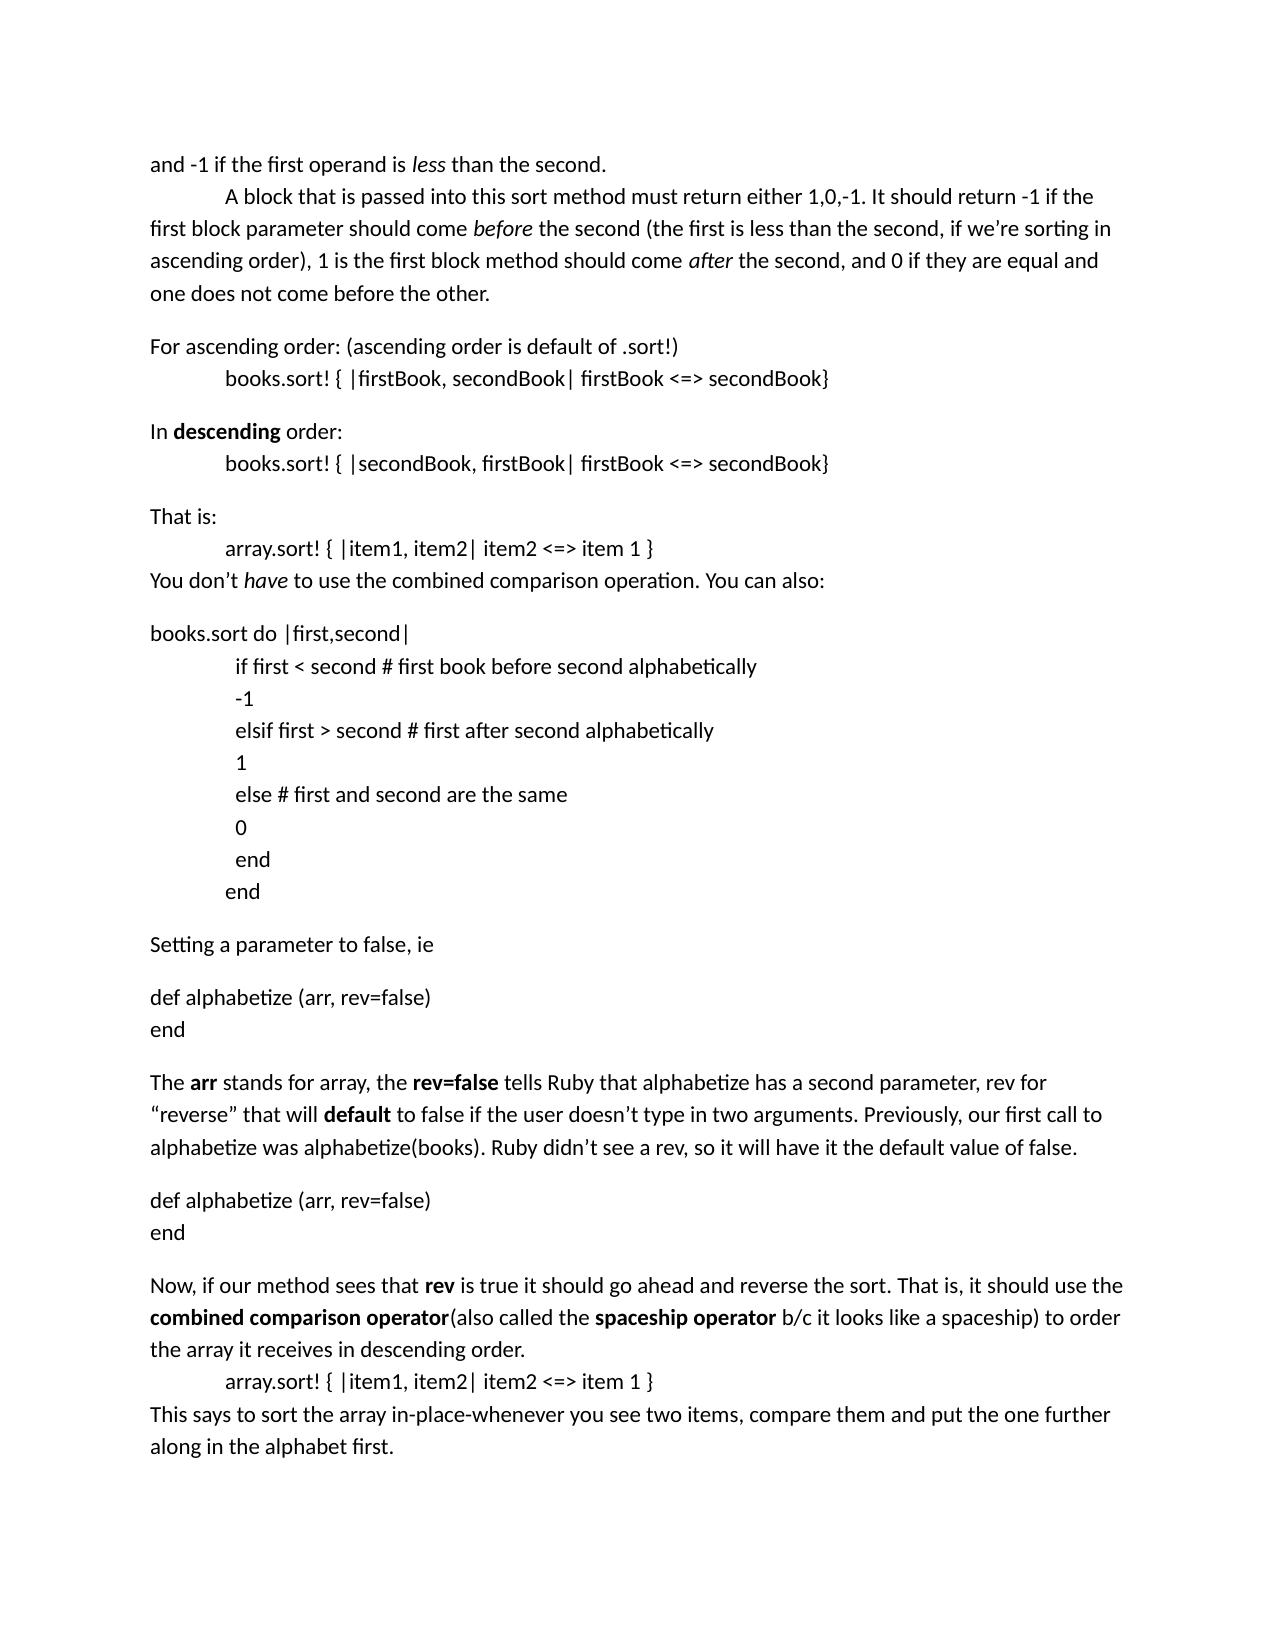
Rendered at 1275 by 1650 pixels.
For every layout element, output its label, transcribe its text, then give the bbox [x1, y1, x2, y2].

text For ascending order: (ascending order is default of .sort!) books.sort! { |firstBook, secondBook| firstBook <=> secondBook} [150, 332, 1125, 392]
text That is: array.sort! { |item1, item2| item2 <=> item 1 } You don’t have to use the combined comparison operation. You can also: [150, 502, 1125, 594]
text and -1 if the first operand is less than the second. A block that is passed into this sort method must return either 1,0,-1. It should return -1 if the first block parameter should come before the second (the first is less than the second, if we’re sorting in ascending order), 1 is the first block method should come after the second, and 0 if they are equal and one does not come before the other. [150, 150, 1125, 307]
text Setting a parameter to false, ie [150, 930, 1125, 958]
text Now, if our method sees that rev is true it should go ahead and reverse the sort. That is, it should use the combined comparison operator(also called the spaceship operator b/c it looks like a spaceship) to order the array it receives in descending order. array.sort! { |item1, item2| item2 <=> item 1 } This says to sort the array in-place-whenever you see two items, compare them and put the one further along in the alphabet first. [150, 1271, 1125, 1492]
text books.sort do |first,second| if first < second # first book before second alphabetically -1 elsif first > second # first after second alphabetically 1 else # first and second are the same 0 end end [150, 619, 1125, 905]
text In descending order: books.sort! { |secondBook, firstBook| firstBook <=> secondBook} [150, 417, 1125, 477]
text def alphabetize (arr, rev=false) end [150, 1186, 1125, 1246]
text def alphabetize (arr, rev=false) end [150, 983, 1125, 1043]
text The arr stands for array, the rev=false tells Ruby that alphabetize has a second parameter, rev for “reverse” that will default to false if the user doesn’t type in two arguments. Previously, our first call to alphabetize was alphabetize(books). Ruby didn’t see a rev, so it will have it the default value of false. [150, 1068, 1125, 1161]
